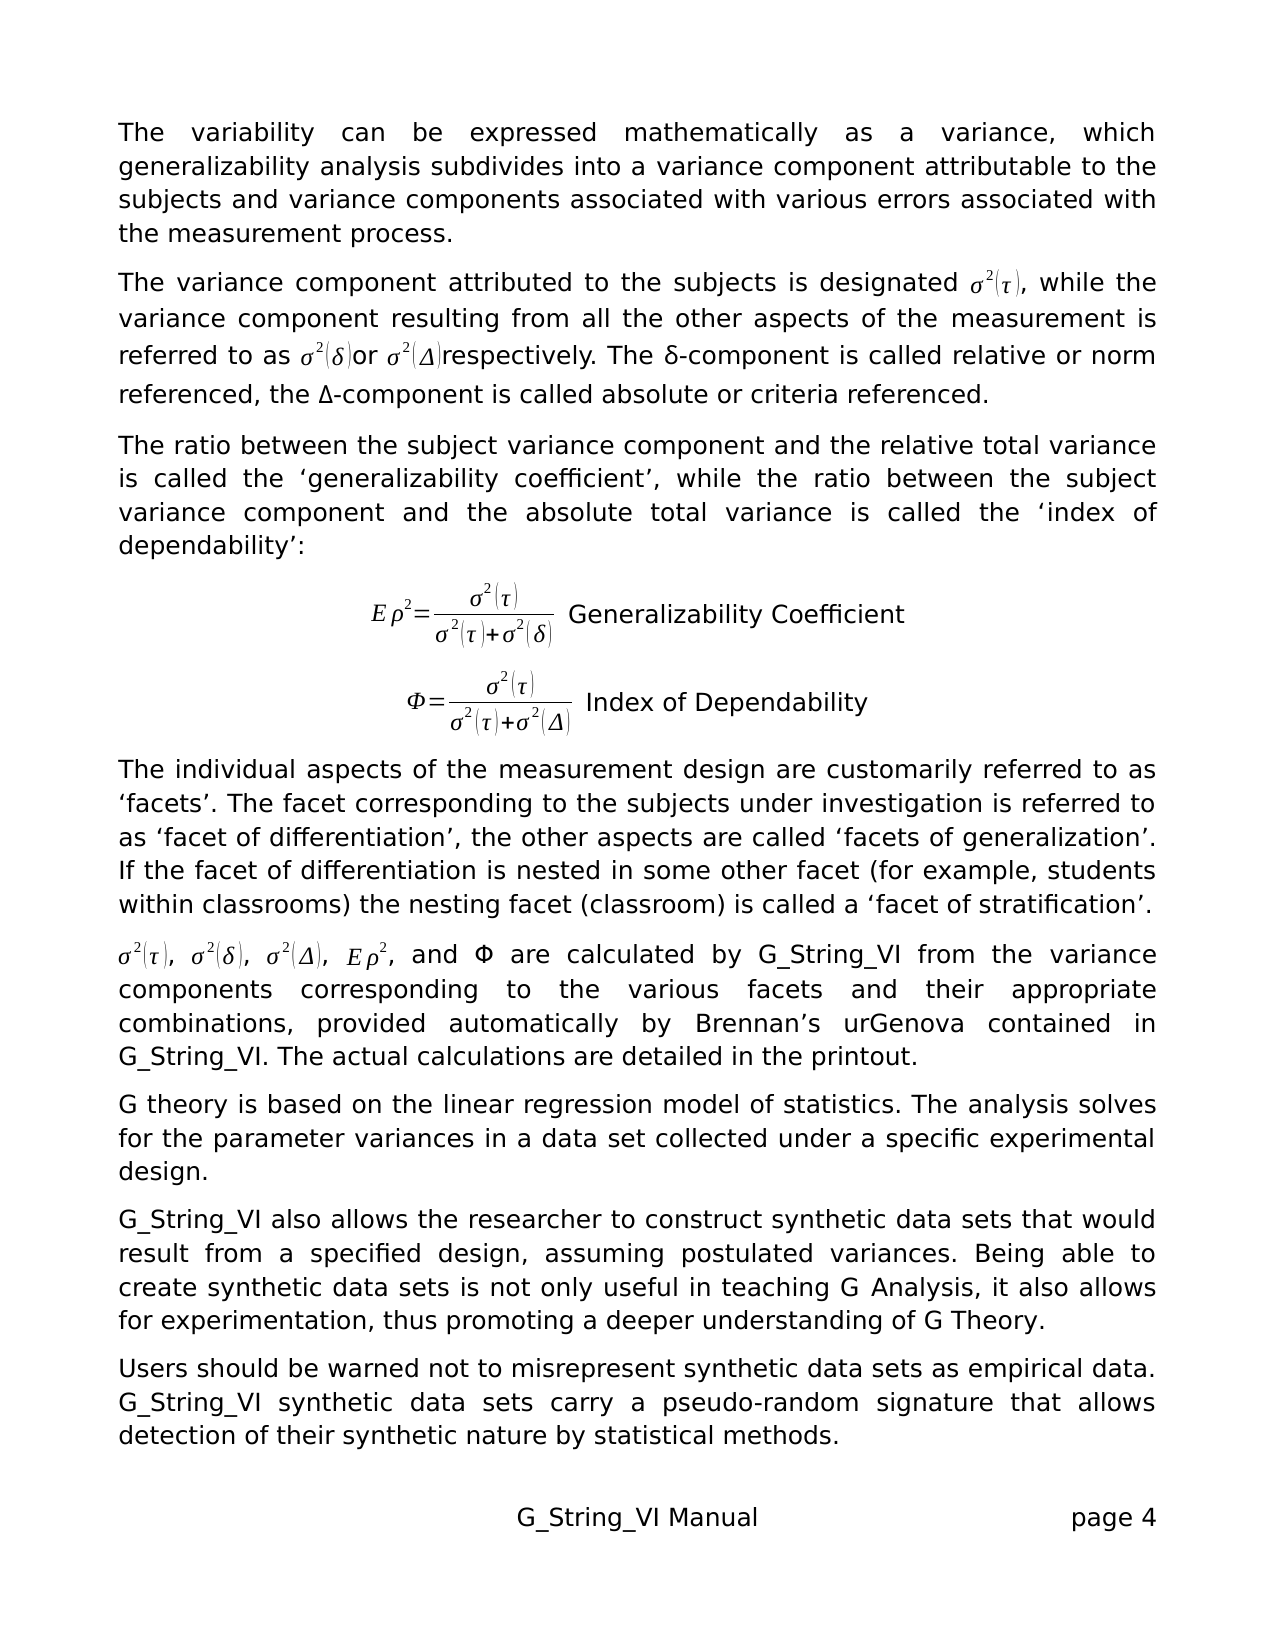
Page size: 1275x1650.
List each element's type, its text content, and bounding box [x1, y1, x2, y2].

list , , , , and Φ are calculated by G_String_VI from the variance components corresponding to the various facets and their appropriate combinations, provided automatically by Brennan’s urGenova contained in G_String_VI. The actual calculations are detailed in the printout. [118, 938, 1157, 1072]
list G_String_VI also allows the researcher to construct synthetic data sets that would result from a specified design, assuming postulated variances. Being able to create synthetic data sets is not only useful in teaching G Analysis, it also allows for experimentation, thus promoting a deeper understanding of G Theory. [118, 1206, 1157, 1336]
list The individual aspects of the measurement design are customarily referred to as ‘facets’. The facet corresponding to the subjects under investigation is referred to as ‘facet of differentiation’, the other aspects are called ‘facets of generalization’. If the facet of differentiation is nested in some other facet (for example, students within classrooms) the nesting facet (classroom) is called a ‘facet of stratification’. [118, 756, 1157, 919]
list Index of Dependability [118, 668, 1157, 737]
list The variance component attributed to the subjects is designated , while the variance component resulting from all the other aspects of the measurement is referred to as or respectively. The δ-component is called relative or norm referenced, the Δ-component is called absolute or criteria referenced. [118, 267, 1157, 411]
list The ratio between the subject variance component and the relative total variance is called the ‘generalizability coefficient’, while the ratio between the subject variance component and the absolute total variance is called the ‘index of dependability’: [118, 431, 1157, 561]
list Users should be warned not to misrepresent synthetic data sets as empirical data. G_String_VI synthetic data sets carry a pseudo-random signature that allows detection of their synthetic nature by statistical methods. [118, 1354, 1157, 1451]
list The variability can be expressed mathematically as a variance, which generalizability analysis subdivides into a variance component attributable to the subjects and variance components associated with various errors associated with the measurement process. [118, 118, 1157, 248]
list Generalizability Coefficient [118, 579, 1157, 649]
list G theory is based on the linear regression model of statistics. The analysis solves for the parameter variances in a data set collected under a specific experimental design. [118, 1091, 1157, 1187]
